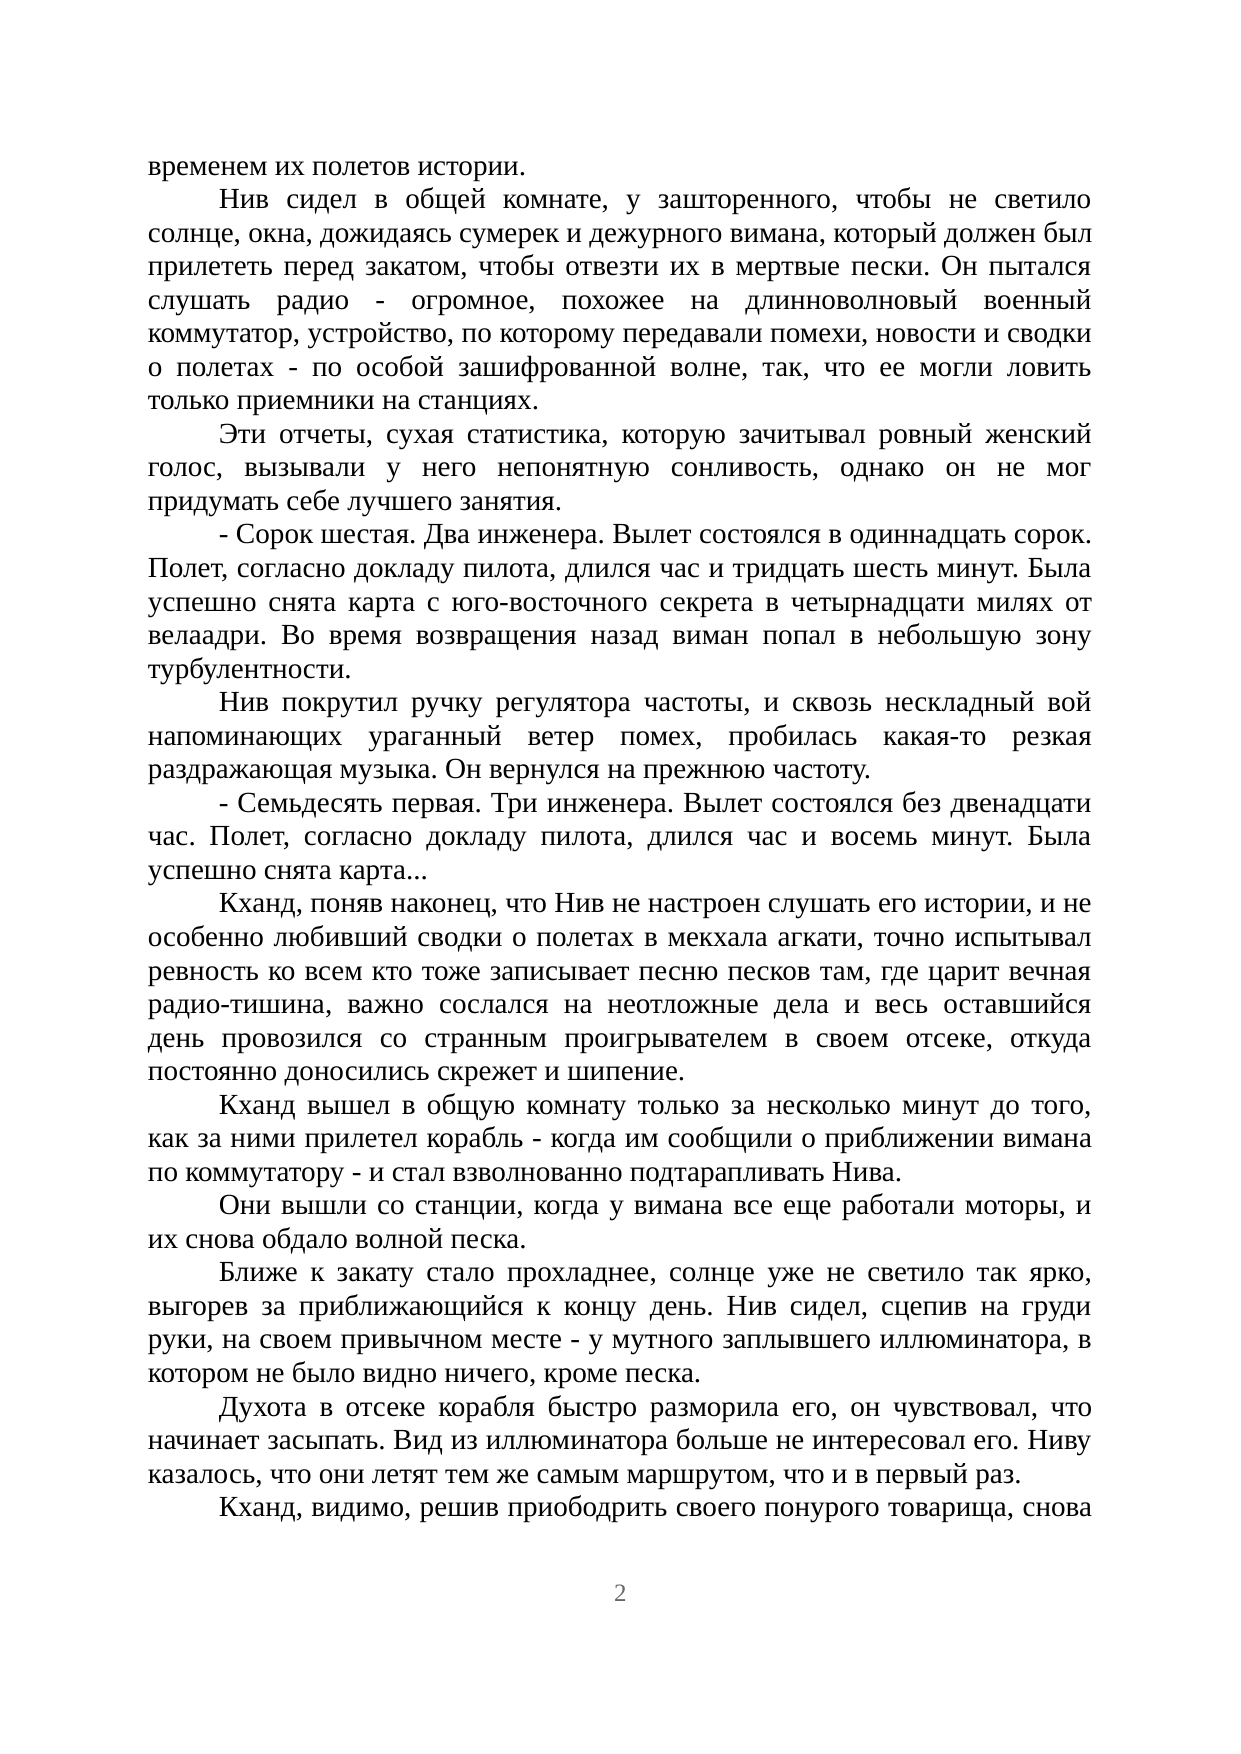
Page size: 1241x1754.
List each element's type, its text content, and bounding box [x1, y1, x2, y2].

text Ближе к закату стало прохладнее, солнце уже не светило так ярко, выгорев за приближающийся к концу день. Нив сидел, сцепив на груди руки, на своем привычном месте - у мутного заплывшего иллюминатора, в котором не было видно ничего, кроме песка. [148, 1254, 1093, 1389]
text - Сорок шестая. Два инженера. Вылет состоялся в одиннадцать сорок. Полет, согласно докладу пилота, длился час и тридцать шесть минут. Была успешно снята карта с юго-восточного секрета в четырнадцати милях от велаадри. Во время возвращения назад виман попал в небольшую зону турбулентности. [148, 517, 1093, 684]
text временем их полетов истории. [148, 148, 1093, 181]
text Кханд, видимо, решив приободрить своего понурого товарища, снова [148, 1489, 1093, 1523]
text Кханд, поняв наконец, что Нив не настроен слушать его истории, и не особенно любивший сводки о полетах в мекхала агкати, точно испытывал ревность ко всем кто тоже записывает песню песков там, где царит вечная радио-тишина, важно сослался на неотложные дела и весь оставшийся день провозился со странным проигрывателем в своем отсеке, откуда постоянно доносились скрежет и шипение. [148, 886, 1093, 1087]
text Они вышли со станции, когда у вимана все еще работали моторы, и их снова обдало волной песка. [148, 1187, 1093, 1254]
text Нив покрутил ручку регулятора частоты, и сквозь нескладный вой напоминающих ураганный ветер помех, пробилась какая-то резкая раздражающая музыка. Он вернулся на прежнюю частоту. [148, 684, 1093, 785]
text Духота в отсеке корабля быстро разморила его, он чувствовал, что начинает засыпать. Вид из иллюминатора больше не интересовал его. Ниву казалось, что они летят тем же самым маршрутом, что и в первый раз. [148, 1389, 1093, 1489]
text - Семьдесять первая. Три инженера. Вылет состоялся без двенадцати час. Полет, согласно докладу пилота, длился час и восемь минут. Была успешно снята карта... [148, 785, 1093, 886]
text Кханд вышел в общую комнату только за несколько минут до того, как за ними прилетел корабль - когда им сообщили о приближении вимана по коммутатору - и стал взволнованно подтарапливать Нива. [148, 1087, 1093, 1187]
text Нив сидел в общей комнате, у зашторенного, чтобы не светило солнце, окна, дожидаясь сумерек и дежурного вимана, который должен был прилететь перед закатом, чтобы отвезти их в мертвые пески. Он пытался слушать радио - огромное, похожее на длинноволновый военный коммутатор, устройство, по которому передавали помехи, новости и сводки о полетах - по особой зашифрованной волне, так, что ее могли ловить только приемники на станциях. [148, 181, 1093, 416]
text Эти отчеты, сухая статистика, которую зачитывал ровный женский голос, вызывали у него непонятную сонливость, однако он не мог придумать себе лучшего занятия. [148, 416, 1093, 517]
